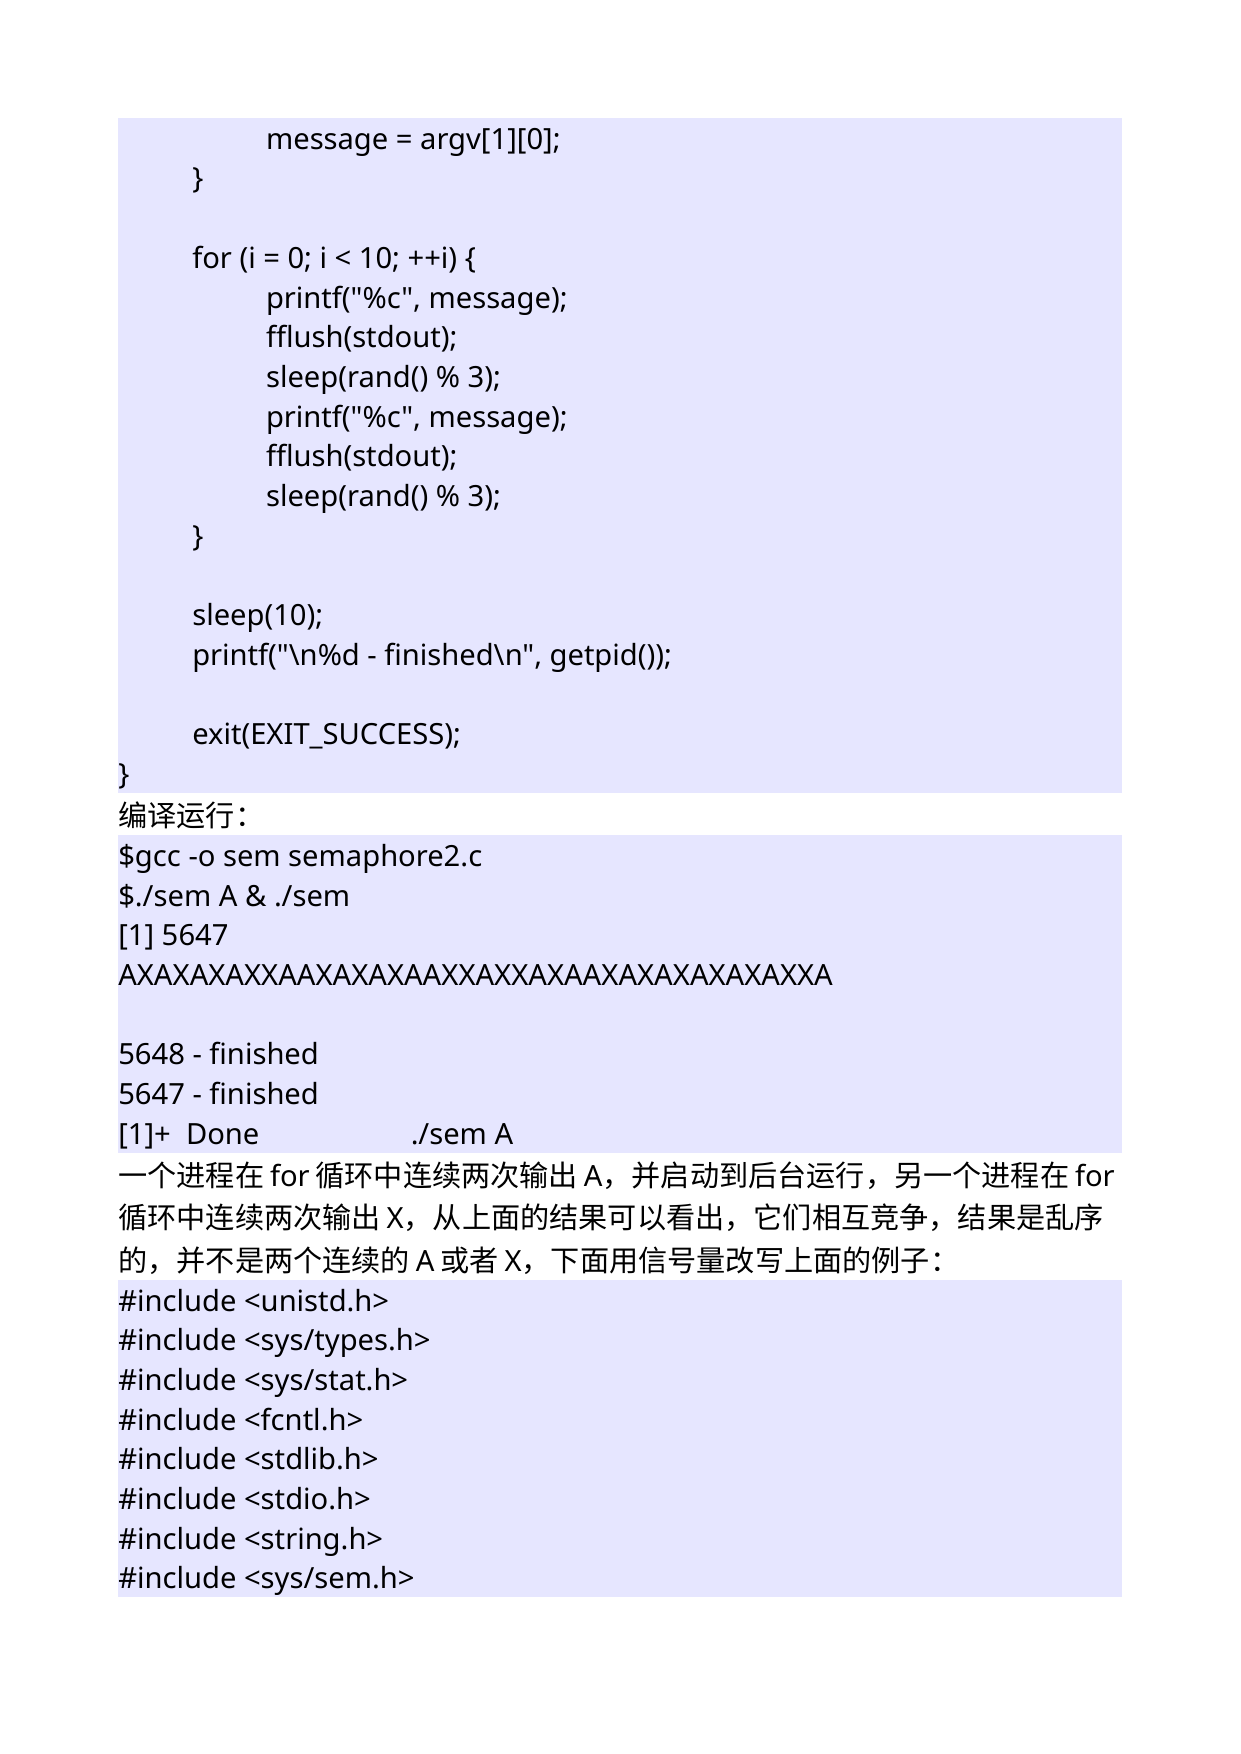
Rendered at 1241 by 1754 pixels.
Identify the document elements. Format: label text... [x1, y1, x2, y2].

text #include <stdlib.h> [118, 1438, 1122, 1478]
text #include <sys/types.h> [118, 1319, 1122, 1359]
text AXAXAXAXXAAXAXAXAAXXAXXAXAAXAXAXAXAXAXXA [118, 954, 1122, 994]
text [1] 5647 [118, 914, 1122, 954]
text printf("\n%d - finished\n", getpid()); [118, 634, 1122, 674]
text exit(EXIT_SUCCESS); [118, 713, 1122, 753]
text sleep(rand() % 3); [118, 475, 1122, 515]
text #include <sys/stat.h> [118, 1359, 1122, 1399]
text for (i = 0; i < 10; ++i) { [118, 237, 1122, 277]
text #include <unistd.h> [118, 1280, 1122, 1319]
text message = argv[1][0]; [118, 118, 1122, 158]
text #include <stdio.h> [118, 1478, 1122, 1518]
text 5648 - finished [118, 1033, 1122, 1073]
text #include <string.h> [118, 1518, 1122, 1558]
text 一个进程在for循环中连续两次输出A，并启动到后台运行，另一个进程在for循环中连续两次输出X，从上面的结果可以看出，它们相互竞争，结果是乱序的，并不是两个连续的A或者X，下面用信号量改写上面的例子： [118, 1153, 1122, 1280]
text $./sem A & ./sem [118, 875, 1122, 914]
text printf("%c", message); [118, 396, 1122, 436]
text 编译运行： [118, 793, 1122, 835]
text [1]+ Done ./sem A [118, 1113, 1122, 1153]
text } [118, 753, 1122, 793]
text $gcc -o sem semaphore2.c [118, 835, 1122, 875]
text } [118, 158, 1122, 197]
text sleep(rand() % 3); [118, 356, 1122, 396]
text } [118, 515, 1122, 555]
text fflush(stdout); [118, 317, 1122, 356]
text #include <sys/sem.h> [118, 1558, 1122, 1597]
text printf("%c", message); [118, 277, 1122, 317]
text sleep(10); [118, 594, 1122, 634]
text #include <fcntl.h> [118, 1399, 1122, 1438]
text 5647 - finished [118, 1073, 1122, 1113]
text fflush(stdout); [118, 436, 1122, 475]
